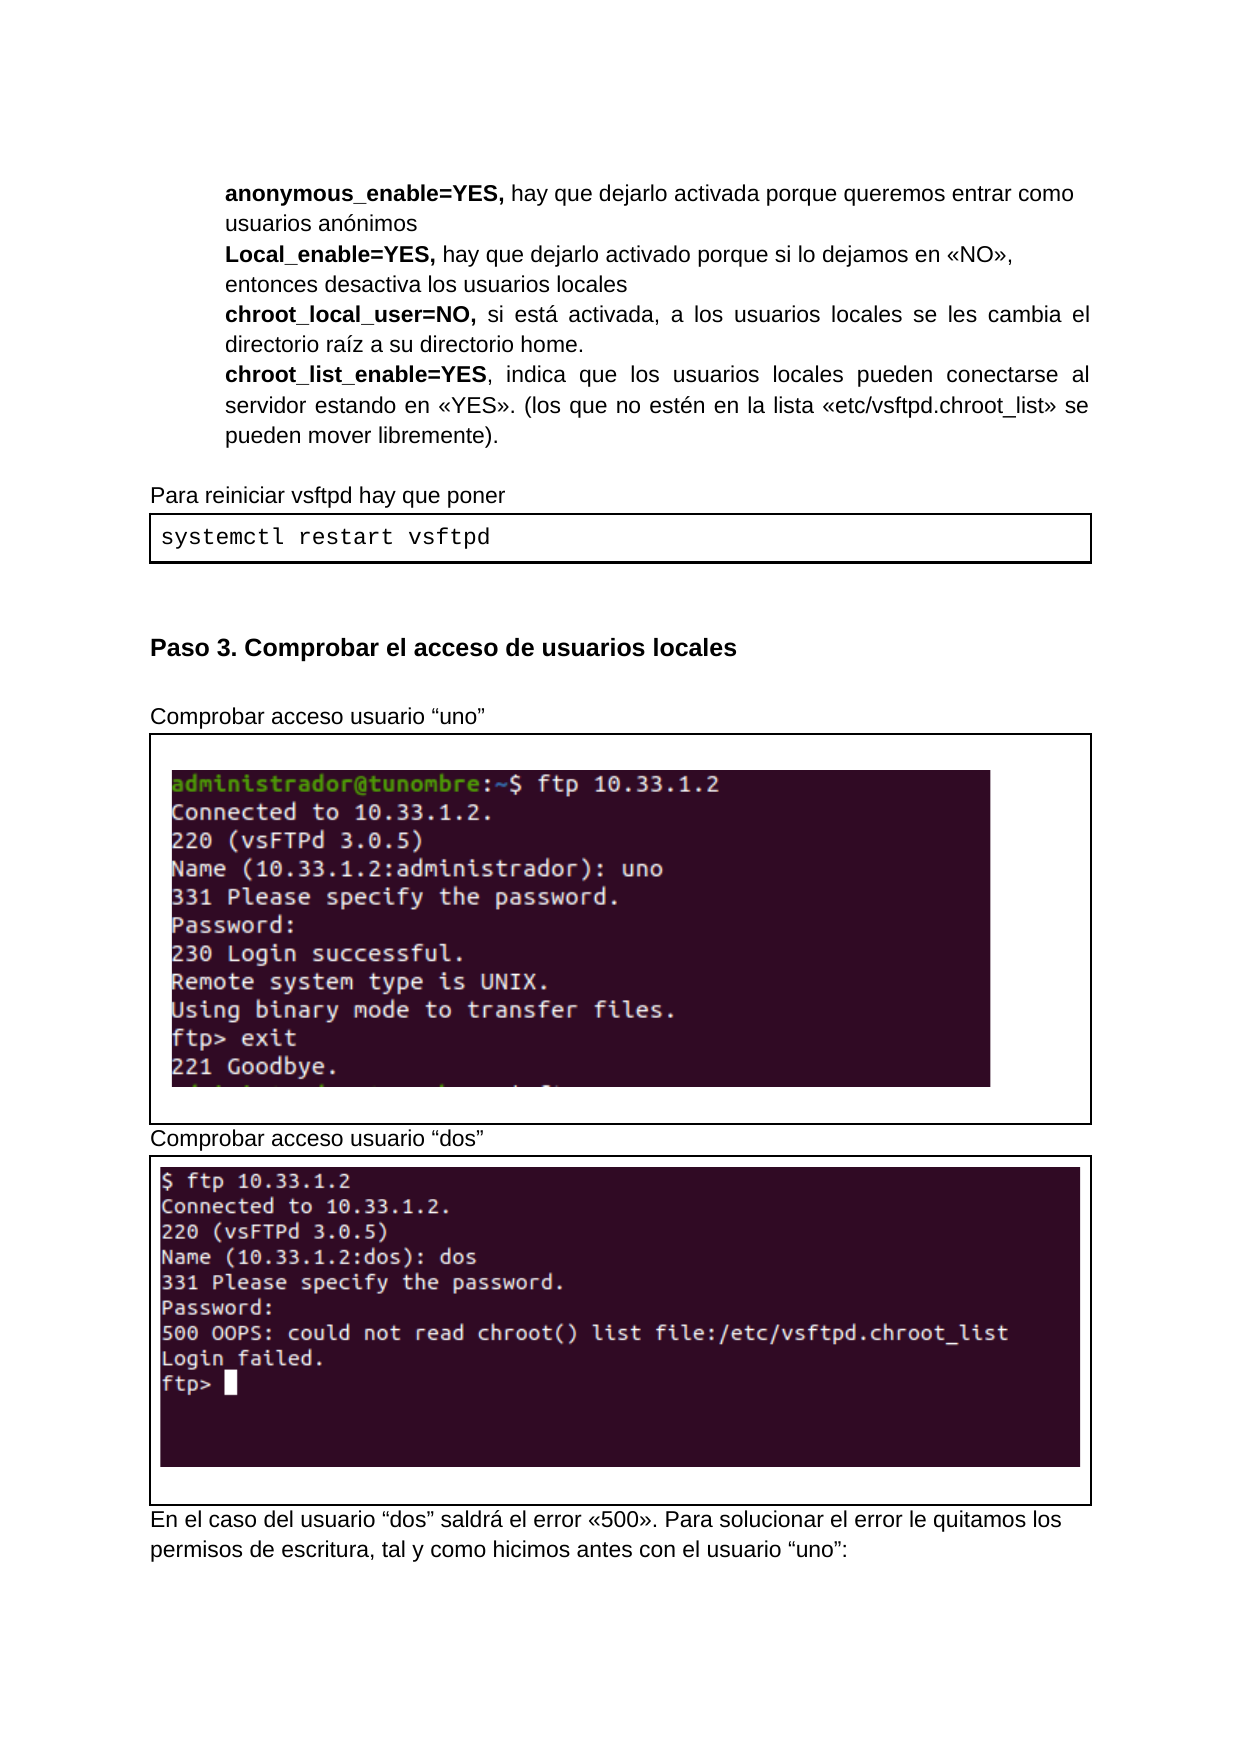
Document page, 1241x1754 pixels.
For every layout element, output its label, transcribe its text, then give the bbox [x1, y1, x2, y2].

text Local_enable=YES, hay que dejarlo activado porque si lo dejamos en «NO», entonces desactiva los usuarios locales [225, 241, 1090, 297]
text anonymous_enable=YES, hay que dejarlo activada porque queremos entrar como usuarios anónimos [225, 180, 1090, 237]
text chroot_local_user=NO, si está activada, a los usuarios locales se les cambia el directorio raíz a su directorio home. [225, 301, 1090, 358]
picture [160, 1167, 1080, 1467]
text Comprobar acceso usuario “dos” [150, 1125, 1090, 1151]
text En el caso del usuario “dos” saldrá el error «500». Para solucionar el error le quitamos los permisos de escritura, tal y como hicimos antes con el usuario “uno”: [150, 1506, 1090, 1562]
text chroot_list_enable=YES, indica que los usuarios locales pueden conectarse al servidor estando en «YES». (los que no estén en la lista «etc/vsftpd.chroot_list» se pueden mover libremente). [225, 361, 1090, 448]
picture [171, 770, 991, 1087]
table_header [151, 735, 1090, 1123]
text Para reiniciar vsftpd hay que poner [150, 482, 1090, 509]
table_header [151, 1157, 1090, 1503]
table_header systemctl restart vsftpd [151, 515, 1090, 561]
text Comprobar acceso usuario “uno” [150, 703, 1090, 729]
subtitle Paso 3. Comprobar el acceso de usuarios locales [150, 632, 1090, 661]
